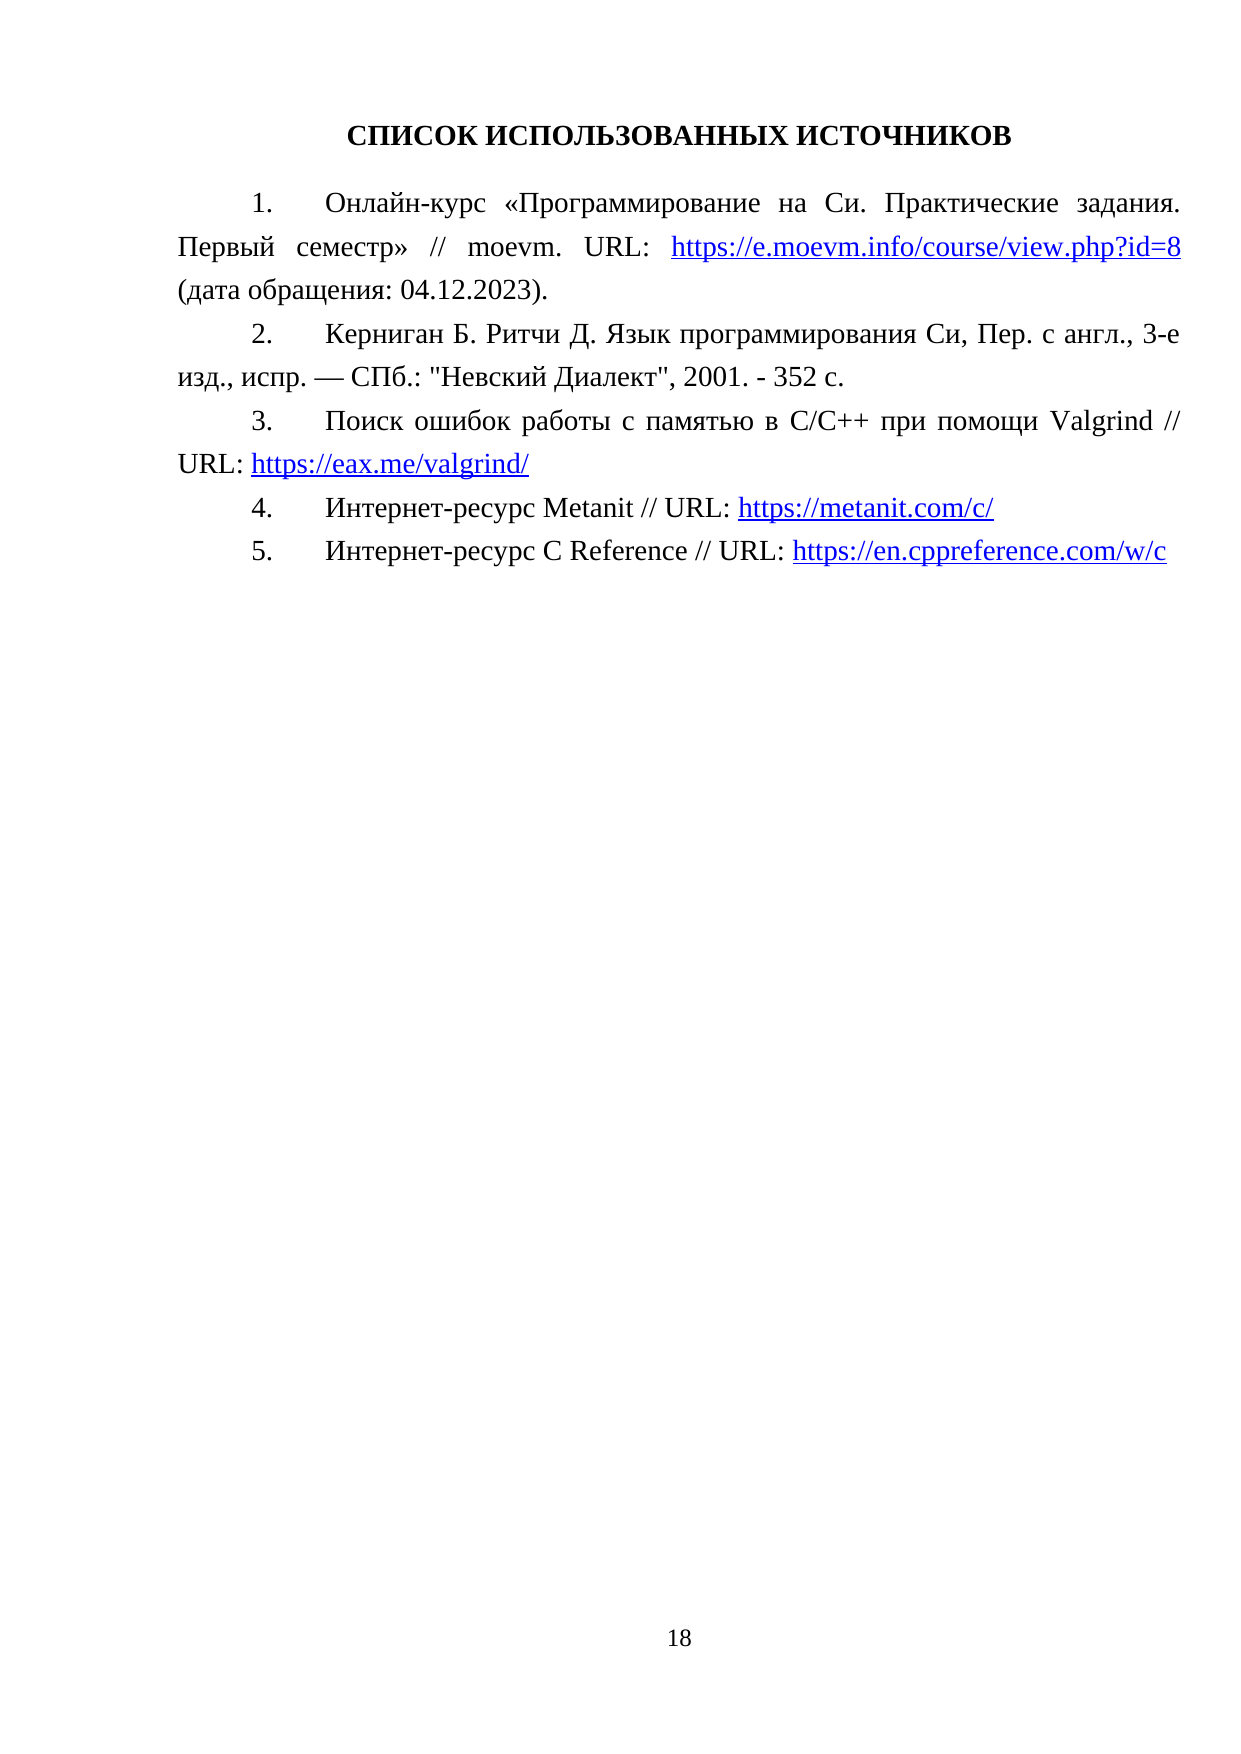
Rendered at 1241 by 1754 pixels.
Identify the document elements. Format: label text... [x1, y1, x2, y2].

list Интернет-ресурс Metanit // URL: https://metanit.com/c/ [177, 490, 1181, 523]
list Керниган Б. Ритчи Д. Язык программирования Си, Пер. с англ., 3-е изд., испр. — СПб.: "Невский Диалект", 2001. - 352 с. [177, 316, 1181, 393]
list Поиск ошибок работы с памятью в C/C++ при помощи Valgrind // URL: https://eax.me/valgrind/ [177, 403, 1181, 480]
list Онлайн-курс «Программирование на Си. Практические задания. Первый семестр» // moevm. URL: https://e.moevm.info/course/view.php?id=8 (дата обращения: 04.12.2023). [177, 185, 1181, 306]
subtitle СПИСОК ИСПОЛЬЗОВАННЫХ ИСТОЧНИКОВ [177, 118, 1181, 152]
list Интернет-ресурс С Reference // URL: https://en.cppreference.com/w/c [177, 533, 1181, 567]
